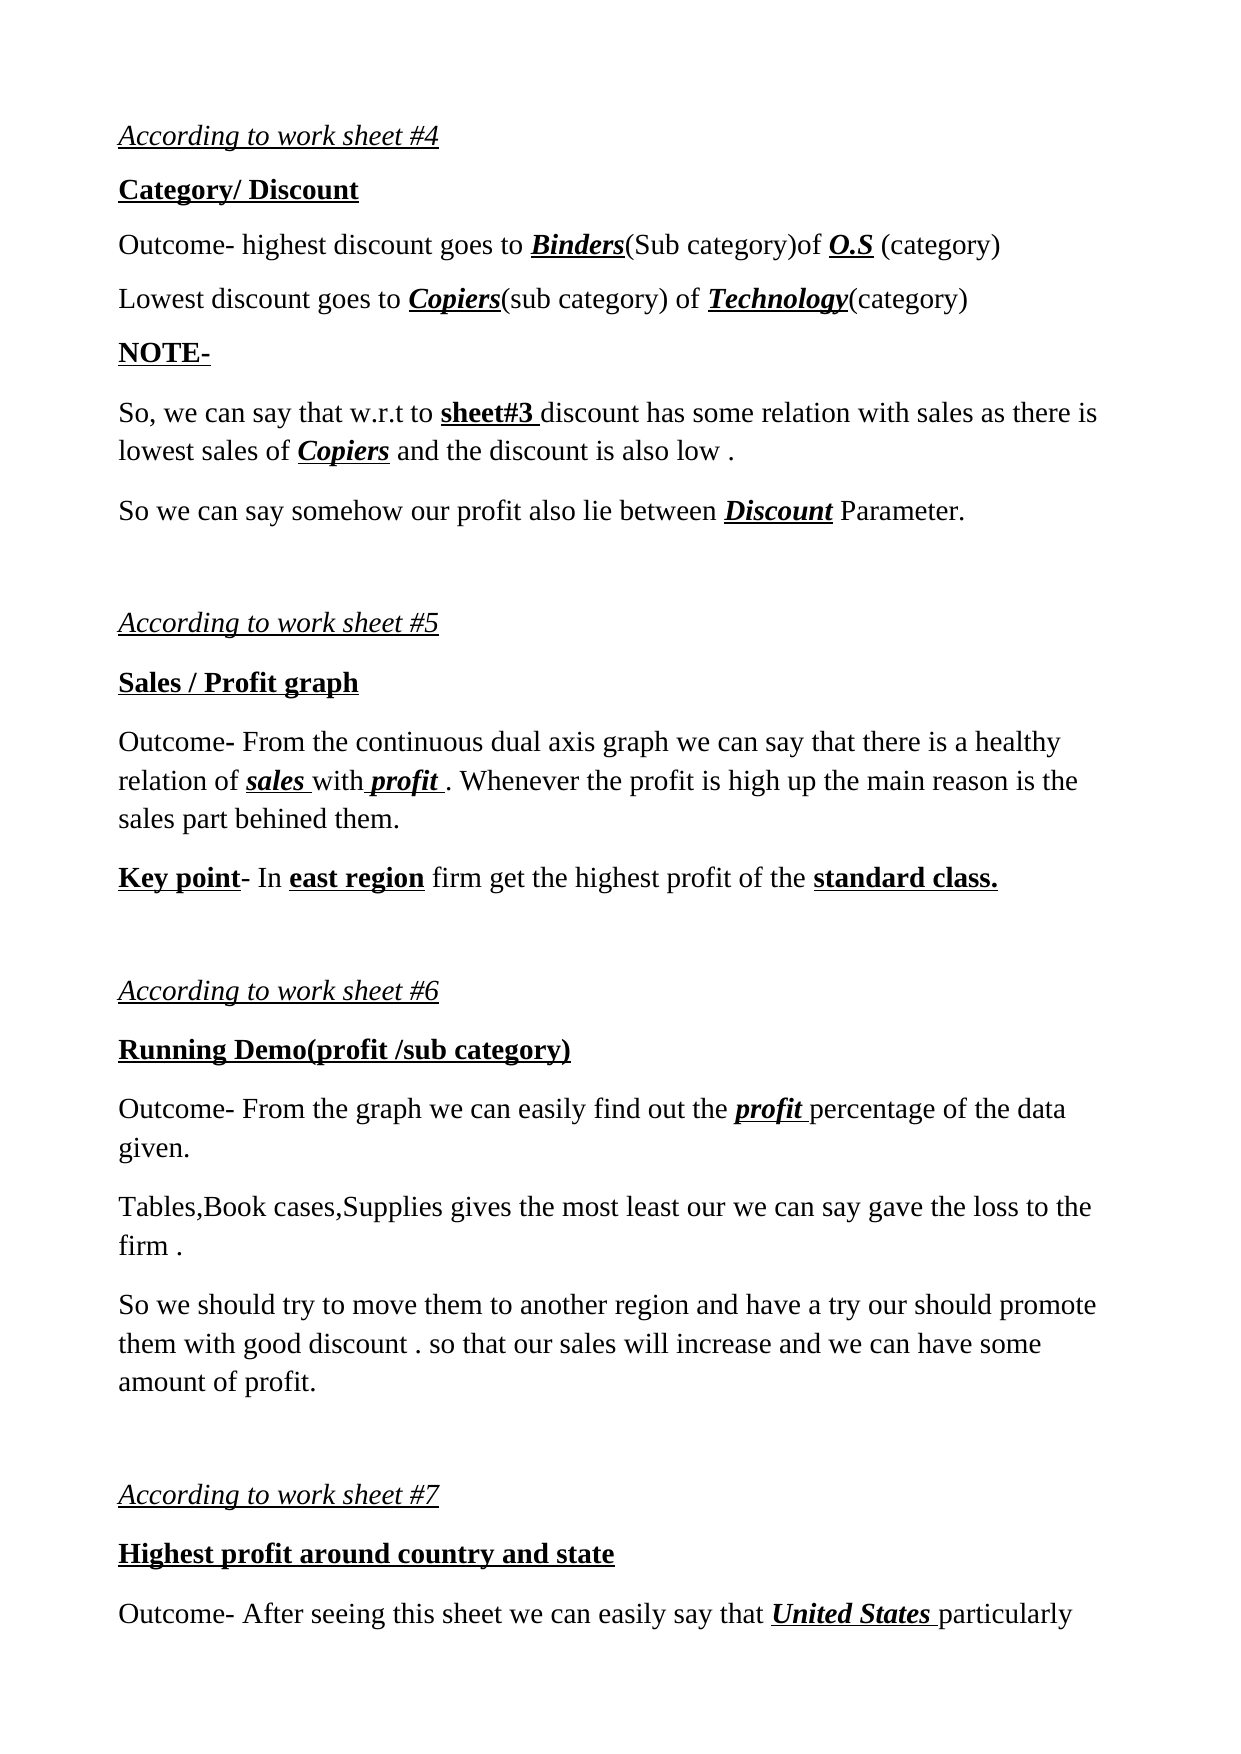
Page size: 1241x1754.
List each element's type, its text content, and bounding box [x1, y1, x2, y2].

text So, we can say that w.r.t to sheet#3 discount has some relation with sales as there is lowest sales of Copiers and the discount is also low . [118, 395, 1122, 467]
text According to work sheet #7 [118, 1477, 1122, 1511]
text Highest profit around country and state [118, 1536, 1122, 1570]
text Outcome- From the continuous dual axis graph we can say that there is a healthy relation of sales with profit . Whenever the profit is high up the main reason is the sales part behined them. [118, 724, 1122, 835]
text Category/ Discount [118, 172, 1122, 206]
text Outcome- After seeing this sheet we can easily say that United States particularly [118, 1596, 1122, 1629]
text Key point- In east region firm get the highest profit of the standard class. [118, 861, 1122, 894]
text Tables,Book cases,Supplies gives the most least our we can say gave the loss to the firm . [118, 1189, 1122, 1262]
text So we can say somehow our profit also lie between Discount Parameter. [118, 493, 1122, 526]
text So we should try to move them to another region and have a try our should promote them with good discount . so that our sales will increase and we can have some amount of profit. [118, 1287, 1122, 1398]
text According to work sheet #6 [118, 973, 1122, 1006]
text Running Demo(profit /sub category) [118, 1032, 1122, 1066]
text Outcome- highest discount goes to Binders(Sub category)of O.S (category) [118, 227, 1122, 260]
text According to work sheet #4 [118, 118, 1122, 152]
text Outcome- From the graph we can easily find out the profit percentage of the data given. [118, 1092, 1122, 1164]
text Sales / Profit graph [118, 665, 1122, 698]
text According to work sheet #5 [118, 605, 1122, 639]
text NOTE- [118, 336, 1122, 369]
text Lowest discount goes to Copiers(sub category) of Technology(category) [118, 281, 1122, 315]
